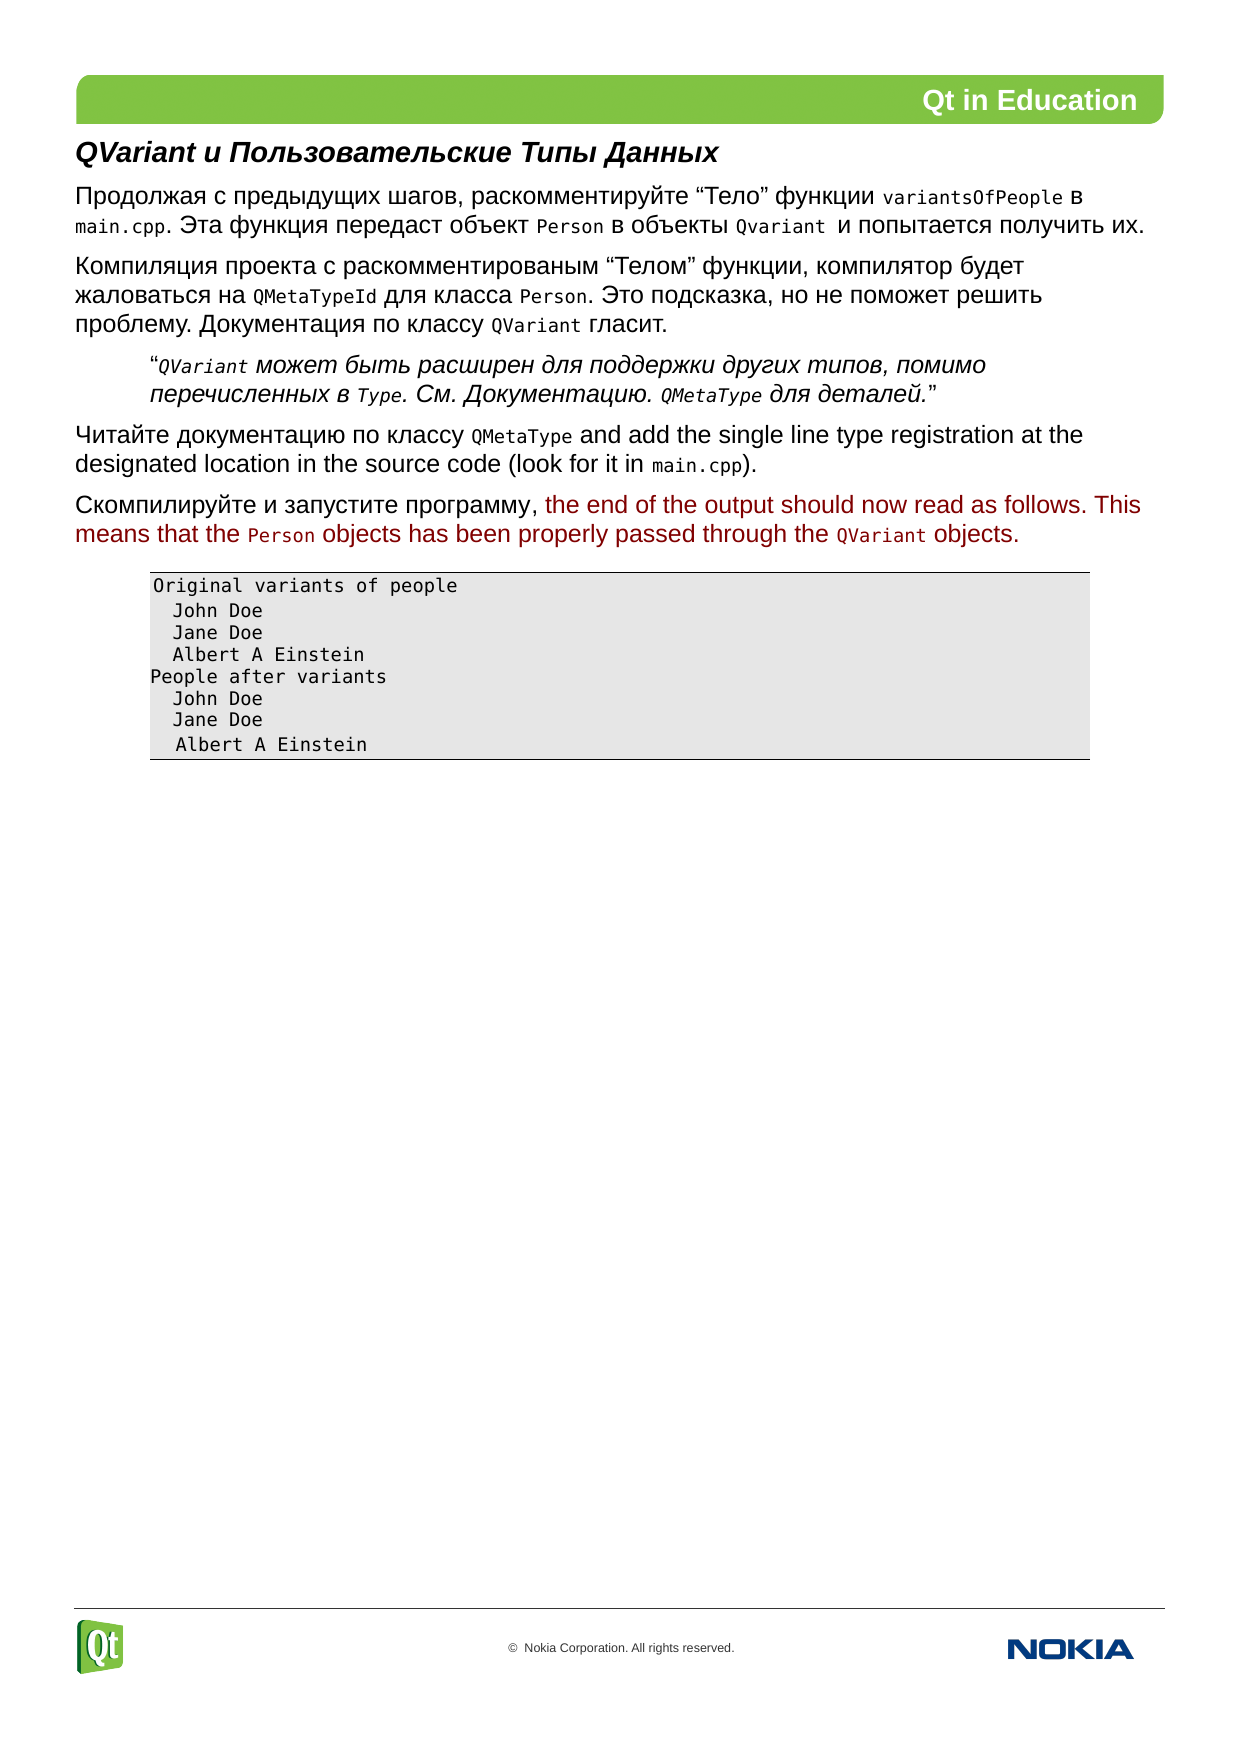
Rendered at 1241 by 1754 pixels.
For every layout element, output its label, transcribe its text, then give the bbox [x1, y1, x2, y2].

picture [978, 1610, 1164, 1688]
text Скомпилируйте и запустите программу, the end of the output should now read as follows. This means that the Person objects has been properly passed through the QVariant objects. [75, 490, 1165, 547]
text Albert A Einstein [150, 731, 1090, 759]
text Jane Doe [150, 709, 1090, 731]
text Продолжая с предыдущих шагов, раскомментируйте “Тело” функции variantsOfPeople в main.cpp. Эта функция передаст объект Person в объекты Qvariant и попытается получить их. [75, 181, 1165, 238]
picture [76, 75, 1164, 124]
text Jane Doe [150, 622, 1090, 644]
text Компиляция проекта с раскомментированым “Телом” функции, компилятор будет жаловаться на QMetaTypeId для класса Person. Это подсказка, но не поможет решить проблему. Документация по классу QVariant гласит. [75, 251, 1165, 337]
text “QVariant может быть расширен для поддержки других типов, помимо перечисленных в Type. См. Документацию. QMetaType для деталей.” [150, 350, 1090, 407]
text John Doe [150, 600, 1090, 622]
text John Doe [150, 687, 1090, 709]
text Albert A Einstein [150, 644, 1090, 666]
text Читайте документацию по классу QMetaType and add the single line type registration at the designated location in the source code (look for it in main.cpp). [75, 420, 1165, 477]
subtitle QVariant и Пользовательские Типы Данных [75, 135, 1165, 168]
picture [73, 1615, 127, 1679]
text Original variants of people [150, 573, 1090, 600]
text People after variants [150, 666, 1090, 687]
